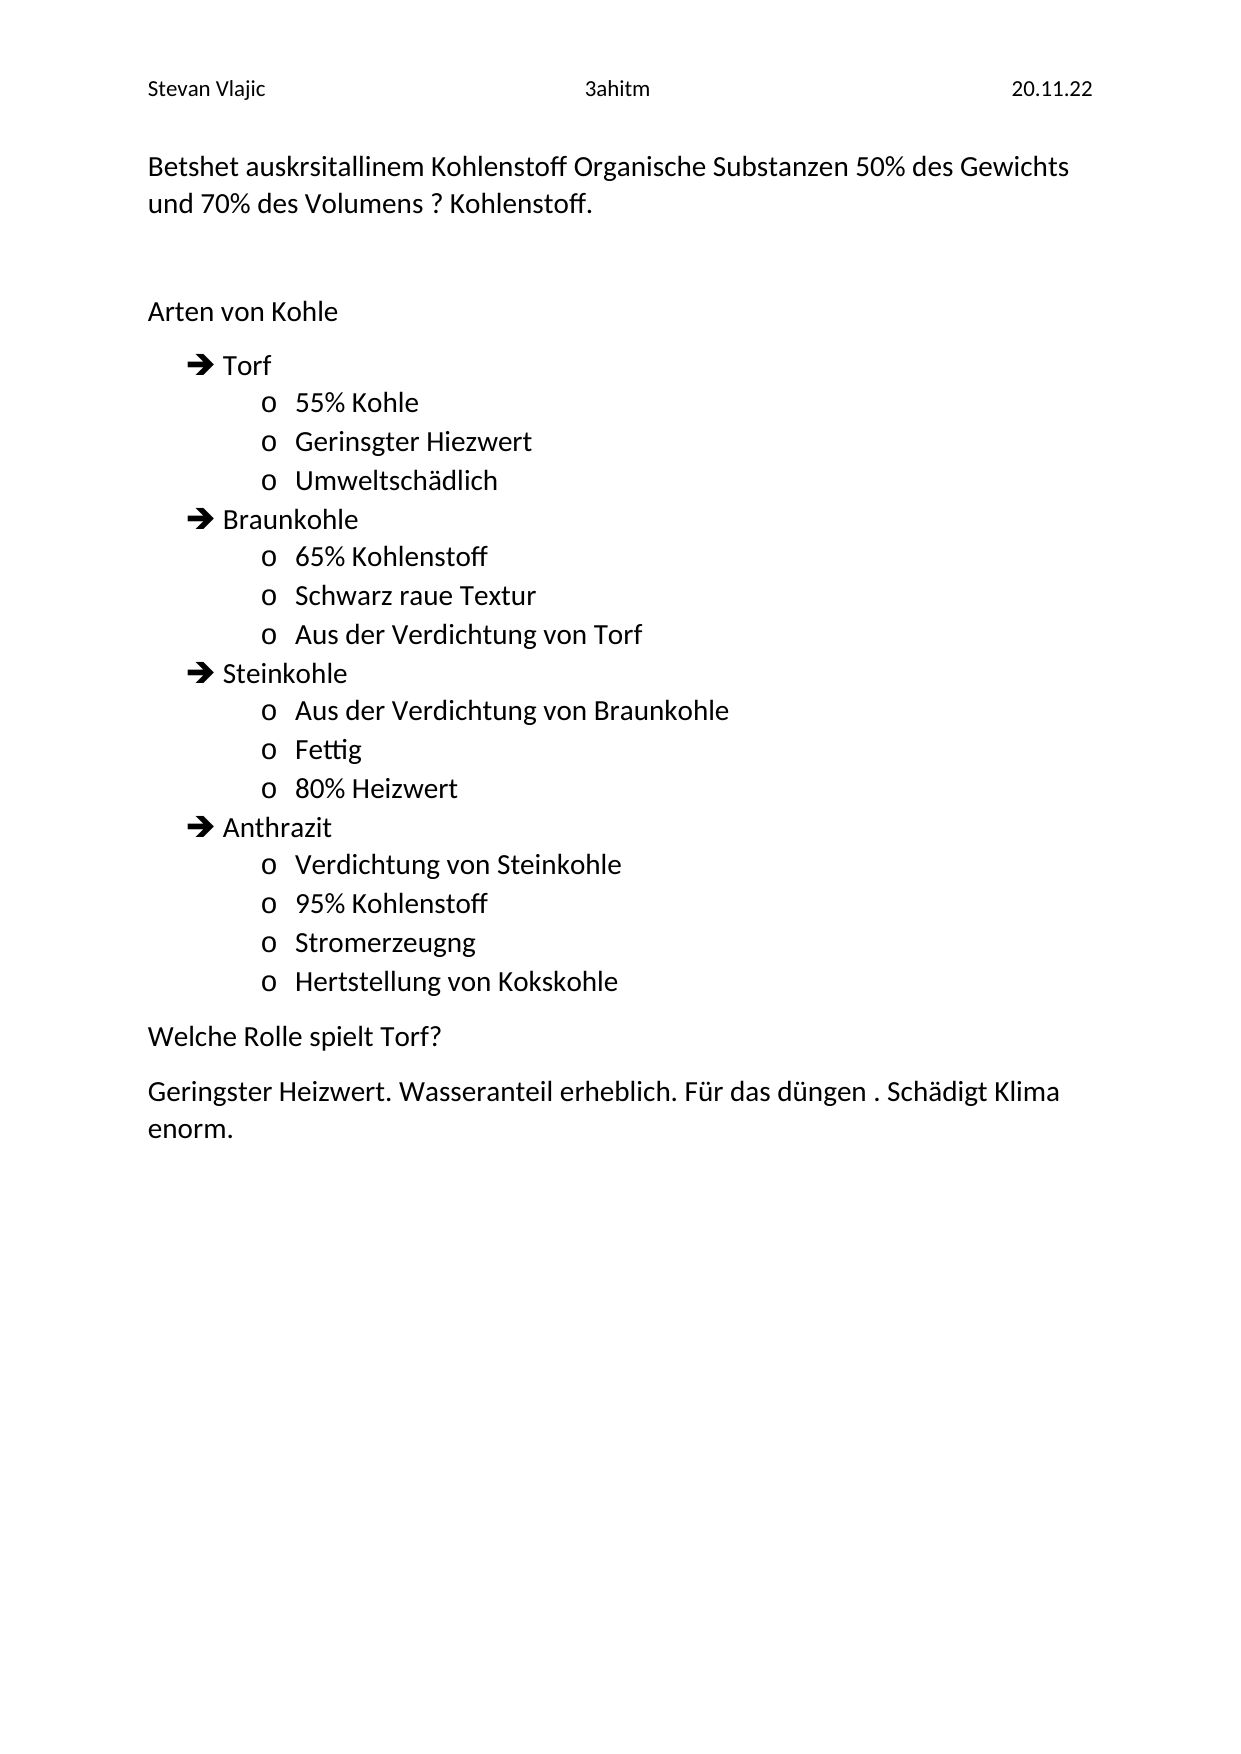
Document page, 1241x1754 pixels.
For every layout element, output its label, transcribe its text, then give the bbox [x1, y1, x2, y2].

list Torf [185, 347, 1093, 383]
list Anthrazit [185, 809, 1093, 845]
list Umweltschädlich [260, 462, 1093, 499]
list Verdichtung von Steinkohle [260, 846, 1093, 883]
text Geringster Heizwert. Wasseranteil erheblich. Für das düngen . Schädigt Klima enorm. [148, 1073, 1093, 1146]
list Steinkohle [185, 655, 1093, 691]
list Fettig [260, 731, 1093, 768]
text Arten von Kohle [148, 293, 1093, 329]
list 95% Kohlenstoff [260, 885, 1093, 922]
list 55% Kohle [260, 384, 1093, 422]
list Schwarz raue Textur [260, 577, 1093, 614]
list Hertstellung von Kokskohle [260, 963, 1093, 1000]
list Aus der Verdichtung von Braunkohle [260, 692, 1093, 729]
list 65% Kohlenstoff [260, 538, 1093, 576]
list Stromerzeugng [260, 924, 1093, 961]
list Aus der Verdichtung von Torf [260, 616, 1093, 653]
text Welche Rolle spielt Torf? [148, 1018, 1093, 1054]
text Betshet auskrsitallinem Kohlenstoff Organische Substanzen 50% des Gewichts und 70% des Volumens ? Kohlenstoff. [148, 148, 1093, 221]
list Gerinsgter Hiezwert [260, 423, 1093, 461]
list 80% Heizwert [260, 770, 1093, 807]
list Braunkohle [185, 501, 1093, 537]
